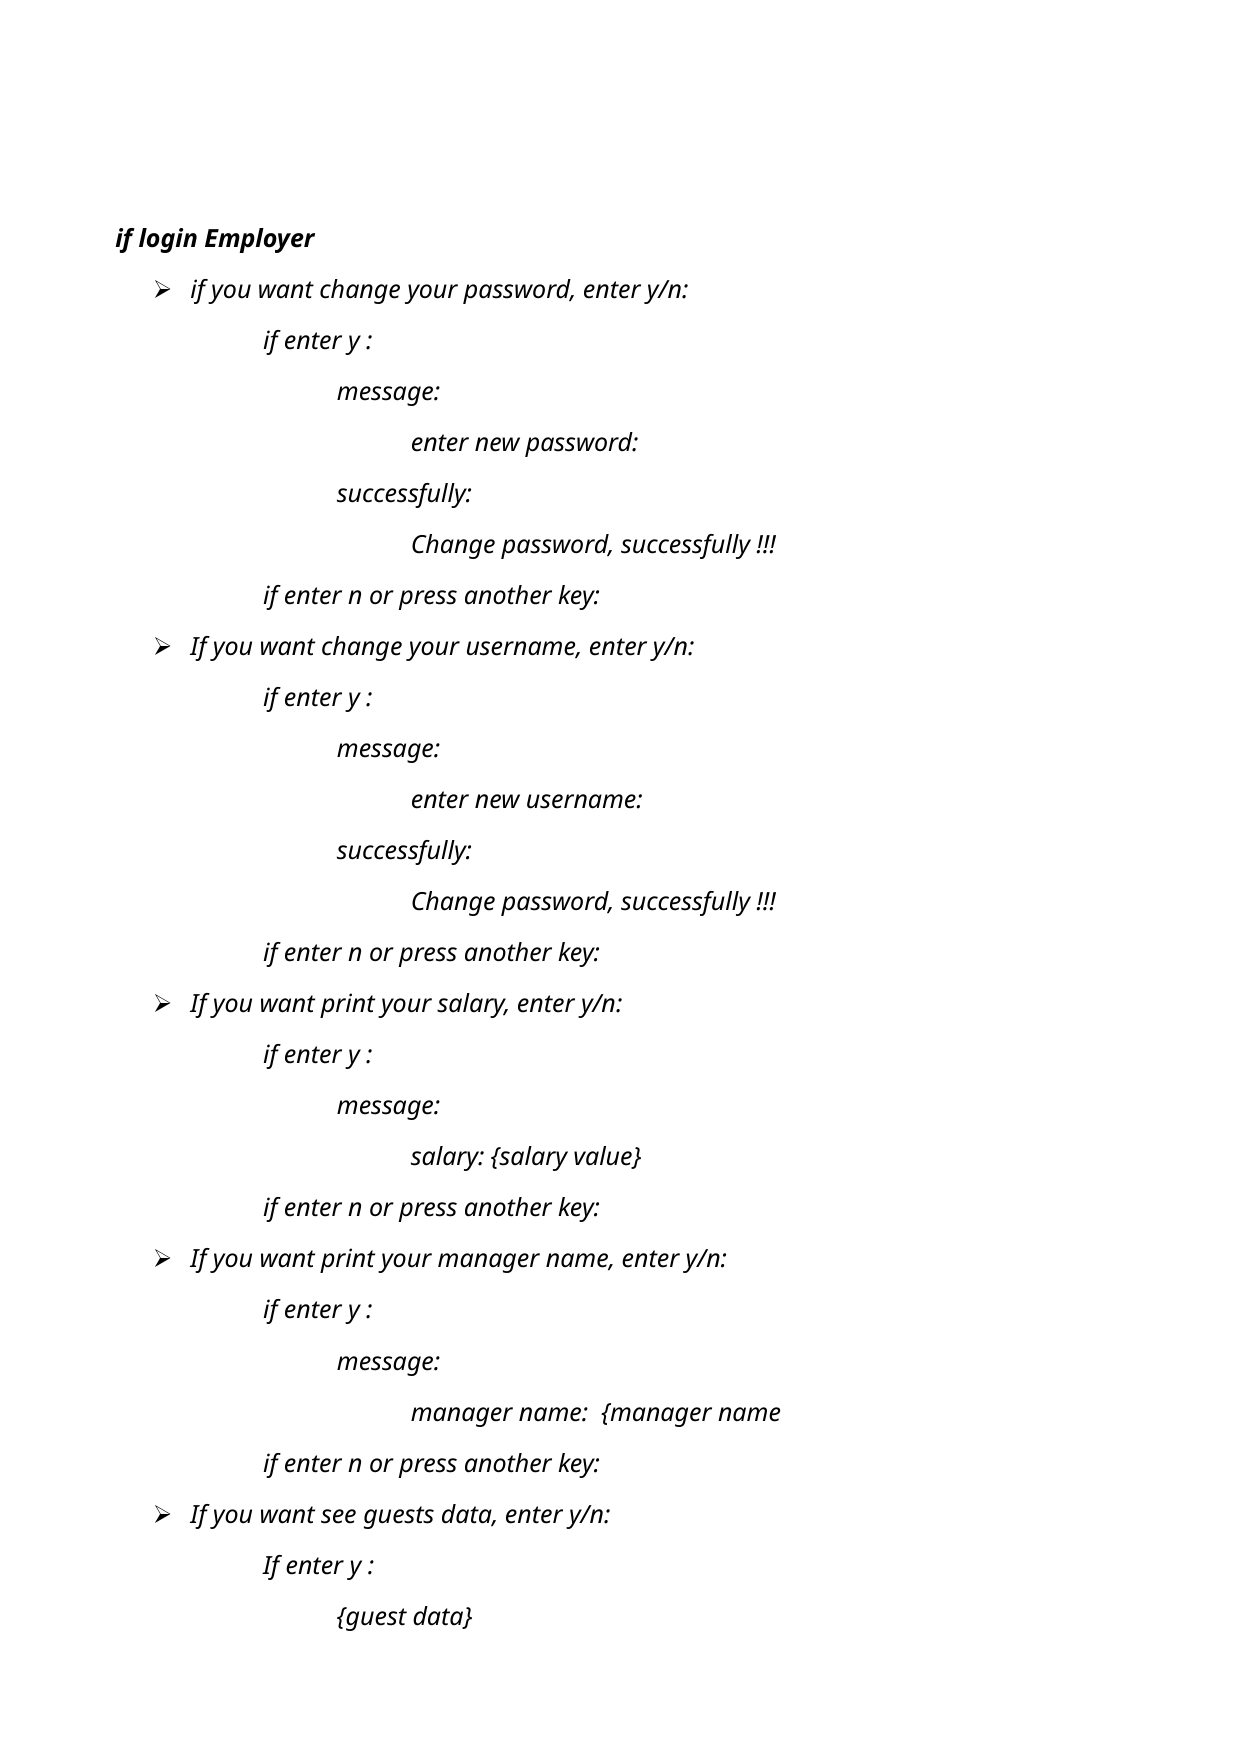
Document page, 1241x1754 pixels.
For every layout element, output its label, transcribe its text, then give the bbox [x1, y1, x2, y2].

list if you want change your password, enter y/n: [153, 271, 1122, 305]
text message: [115, 373, 1122, 407]
text message: [115, 1343, 1122, 1377]
text if enter n or press another key: [115, 577, 1122, 612]
text if enter y : [115, 679, 1122, 714]
text if login Employer [115, 220, 1122, 254]
text successfully: [115, 475, 1122, 509]
text manager name: {manager name [115, 1394, 1122, 1428]
list If you want print your manager name, enter y/n: [153, 1241, 1122, 1275]
text Change password, successfully !!! [115, 526, 1122, 561]
text {guest data} [115, 1598, 1122, 1632]
text if enter n or press another key: [115, 935, 1122, 969]
text enter new password: [115, 424, 1122, 458]
text if enter y : [115, 1037, 1122, 1071]
text if enter y : [115, 322, 1122, 356]
text enter new username: [115, 782, 1122, 816]
text if enter y : [115, 1292, 1122, 1326]
list If you want see guests data, enter y/n: [153, 1496, 1122, 1530]
text if enter n or press another key: [115, 1190, 1122, 1224]
text salary: {salary value} [115, 1139, 1122, 1173]
text message: [115, 731, 1122, 765]
text If enter y : [115, 1547, 1122, 1581]
list If you want change your username, enter y/n: [153, 628, 1122, 663]
text Change password, successfully !!! [115, 884, 1122, 918]
list If you want print your salary, enter y/n: [153, 986, 1122, 1020]
text message: [115, 1088, 1122, 1122]
text if enter n or press another key: [115, 1445, 1122, 1479]
text successfully: [115, 833, 1122, 867]
